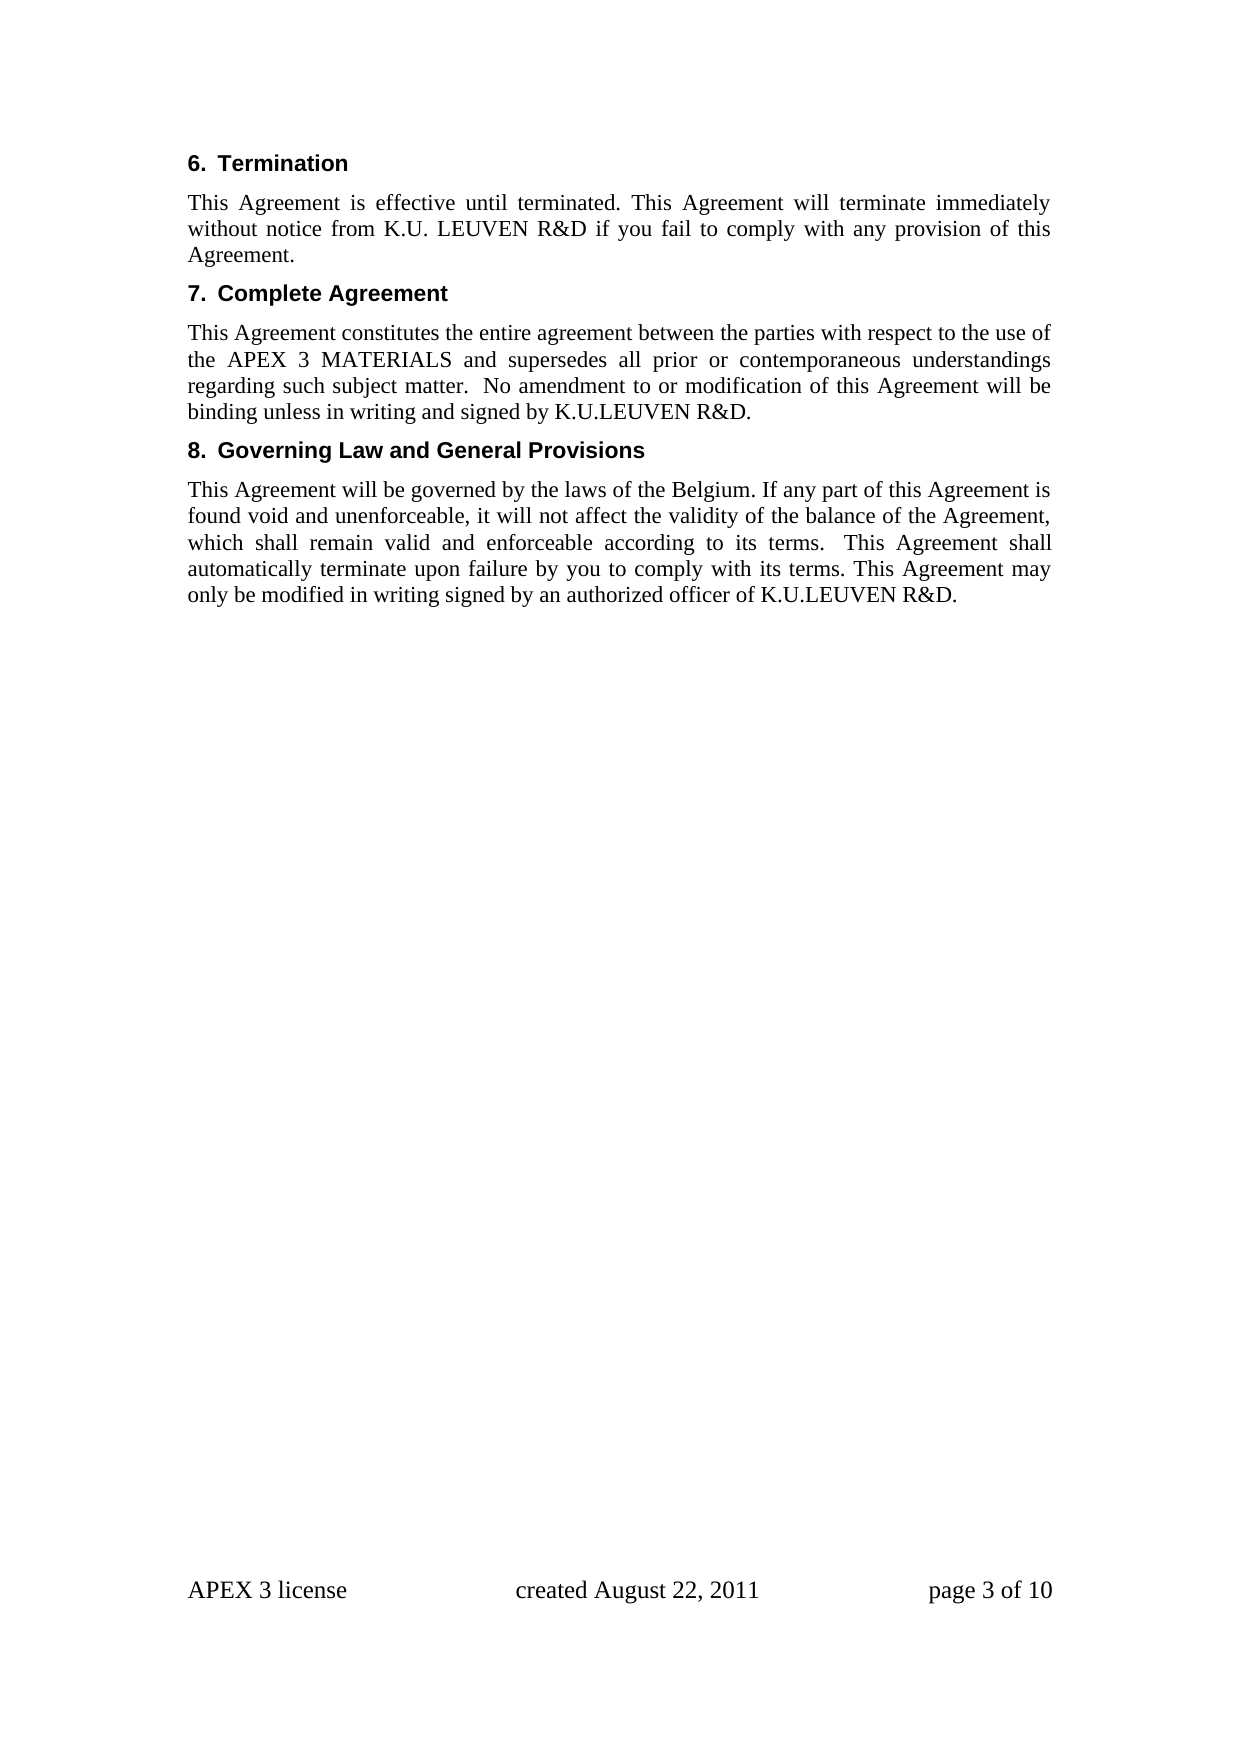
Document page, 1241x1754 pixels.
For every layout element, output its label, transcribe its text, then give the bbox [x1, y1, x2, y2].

text This Agreement is effective until terminated. This Agreement will terminate immediately without notice from K.U. LEUVEN R&D if you fail to comply with any provision of this Agreement. [187, 189, 1053, 268]
text This Agreement will be governed by the laws of the Belgium. If any part of this Agreement is found void and unenforceable, it will not affect the validity of the balance of the Agreement, which shall remain valid and enforceable according to its terms. This Agreement shall automatically terminate upon failure by you to comply with its terms. This Agreement may only be modified in writing signed by an authorized officer of K.U.LEUVEN R&D. [187, 476, 1053, 608]
subtitle Termination [187, 150, 1053, 176]
subtitle Complete Agreement [187, 280, 1053, 307]
subtitle Governing Law and General Provisions [187, 437, 1053, 463]
text This Agreement constitutes the entire agreement between the parties with respect to the use of the APEX 3 MATERIALS and supersedes all prior or contemporaneous understandings regarding such subject matter. No amendment to or modification of this Agreement will be binding unless in writing and signed by K.U.LEUVEN R&D. [187, 319, 1053, 425]
